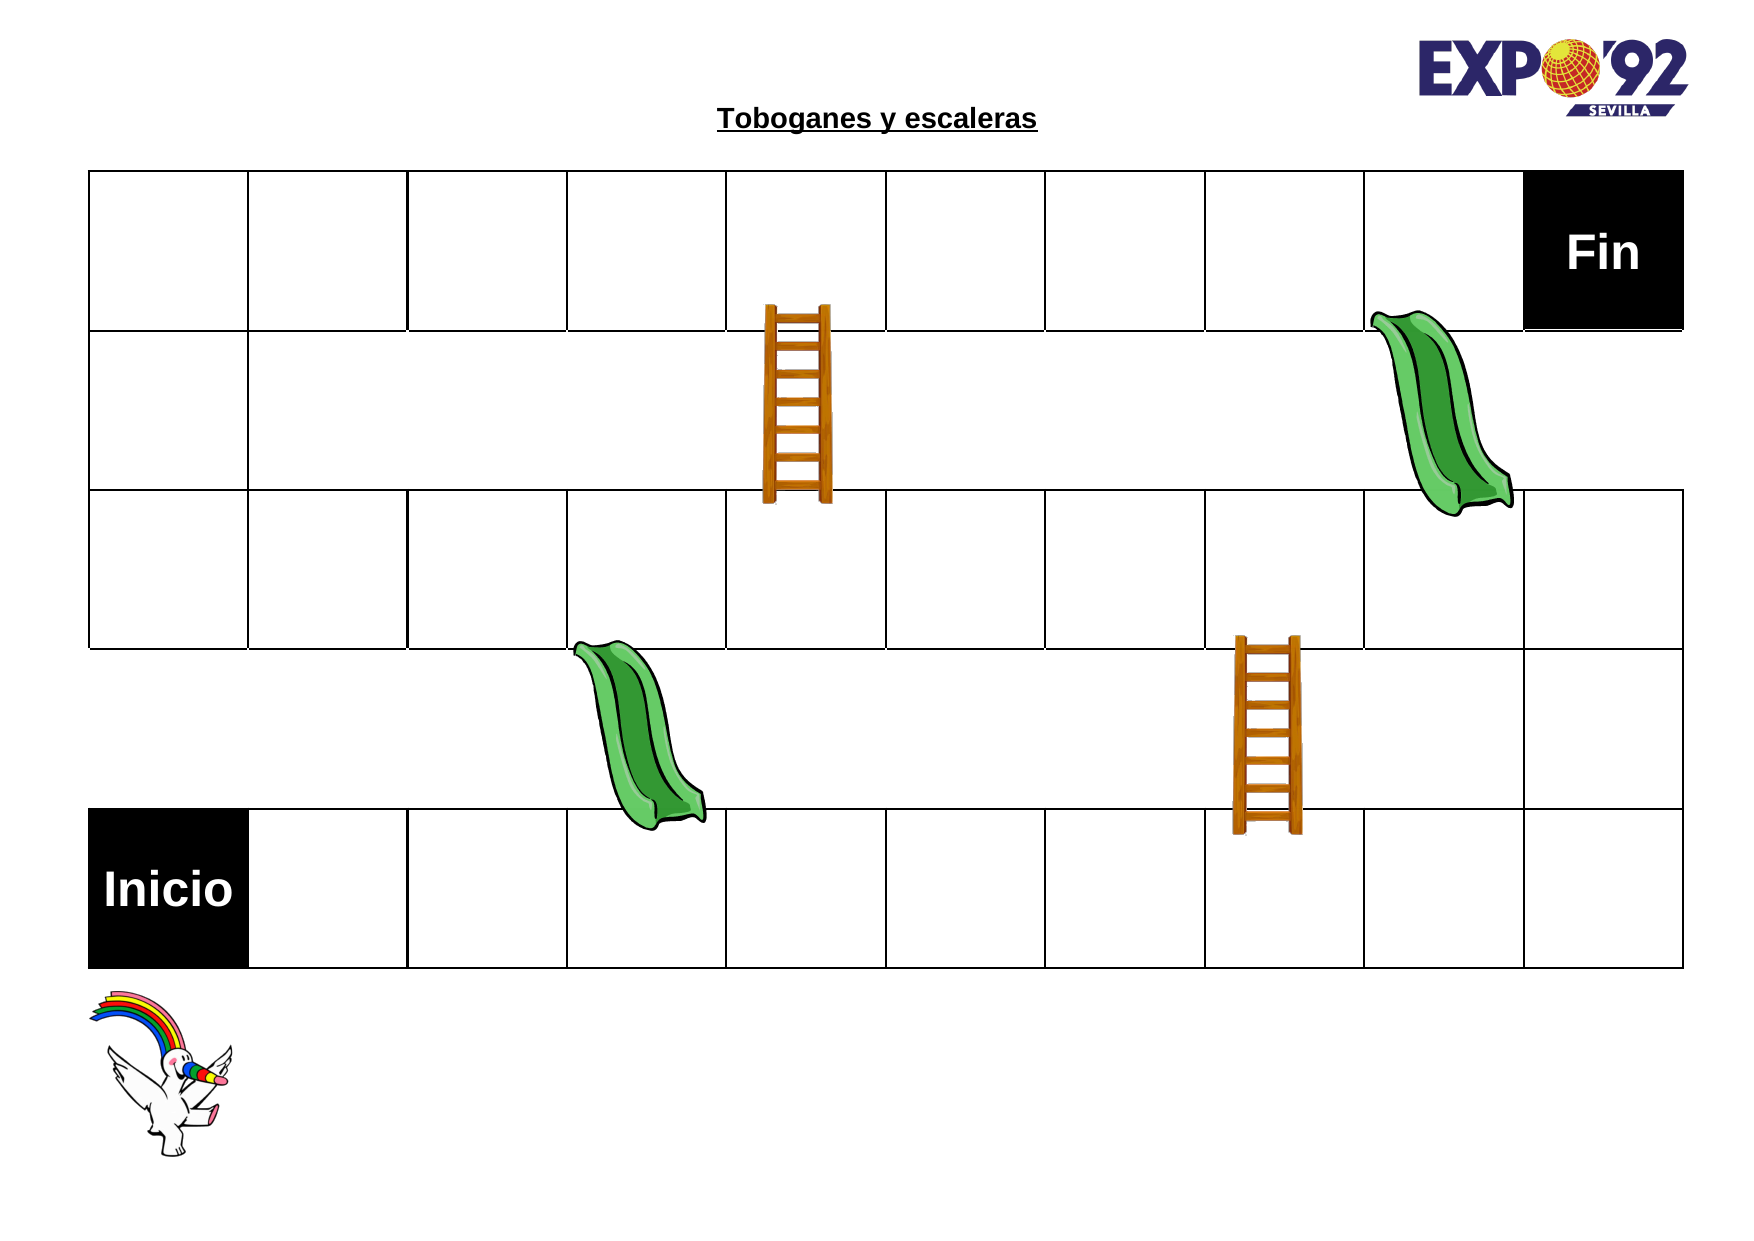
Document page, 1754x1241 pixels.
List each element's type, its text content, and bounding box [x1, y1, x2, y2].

table_cell [715, 650, 725, 808]
table_header [90, 172, 247, 329]
table_header [1046, 172, 1204, 329]
text Toboganes y escaleras [88, 101, 1665, 135]
table_cell [1206, 332, 1363, 489]
table_cell [90, 650, 247, 808]
table_cell [1525, 332, 1682, 489]
table_cell [409, 810, 566, 967]
table_cell [1525, 491, 1682, 648]
table_cell [568, 491, 725, 648]
table_cell [1525, 810, 1682, 967]
table_cell [887, 810, 1044, 967]
table_header [568, 172, 725, 329]
table_cell [249, 332, 406, 489]
table_cell [568, 332, 725, 489]
table_cell [90, 491, 247, 648]
table_cell [1206, 650, 1219, 808]
table_cell [249, 650, 406, 808]
table_cell [727, 810, 885, 967]
table_header [1365, 172, 1523, 329]
table_cell [727, 491, 885, 648]
table_cell [1365, 810, 1523, 967]
table_header [409, 172, 566, 329]
table_cell [1206, 491, 1363, 648]
table_cell [887, 332, 1044, 489]
picture [571, 638, 715, 832]
table_header [1206, 172, 1363, 329]
table_header [249, 172, 406, 329]
table_header [887, 172, 1044, 329]
table_cell [409, 332, 566, 489]
table_cell [409, 491, 566, 648]
table_cell [887, 650, 1044, 808]
picture [749, 299, 846, 509]
table_header Fin [1525, 172, 1682, 329]
table_cell [1046, 810, 1204, 967]
table_cell Inicio [90, 810, 247, 967]
table_cell [1046, 332, 1204, 489]
table_cell [1365, 650, 1523, 808]
table_cell [846, 332, 885, 489]
table_cell [409, 650, 566, 808]
table_cell [90, 332, 247, 489]
picture [88, 991, 233, 1157]
table_cell [1365, 491, 1523, 648]
table_cell [249, 810, 406, 967]
table_cell [1316, 650, 1363, 808]
table_cell [1046, 650, 1204, 808]
table_cell [1525, 650, 1682, 808]
table_cell [727, 332, 749, 489]
table_cell [1046, 491, 1204, 648]
picture [1418, 38, 1690, 120]
table_header [727, 172, 885, 329]
table_cell [1206, 810, 1363, 967]
picture [1368, 308, 1523, 518]
picture [1219, 630, 1316, 840]
table_cell [727, 650, 885, 808]
table_cell [249, 491, 406, 648]
table_cell [568, 810, 725, 967]
table_cell [887, 491, 1044, 648]
